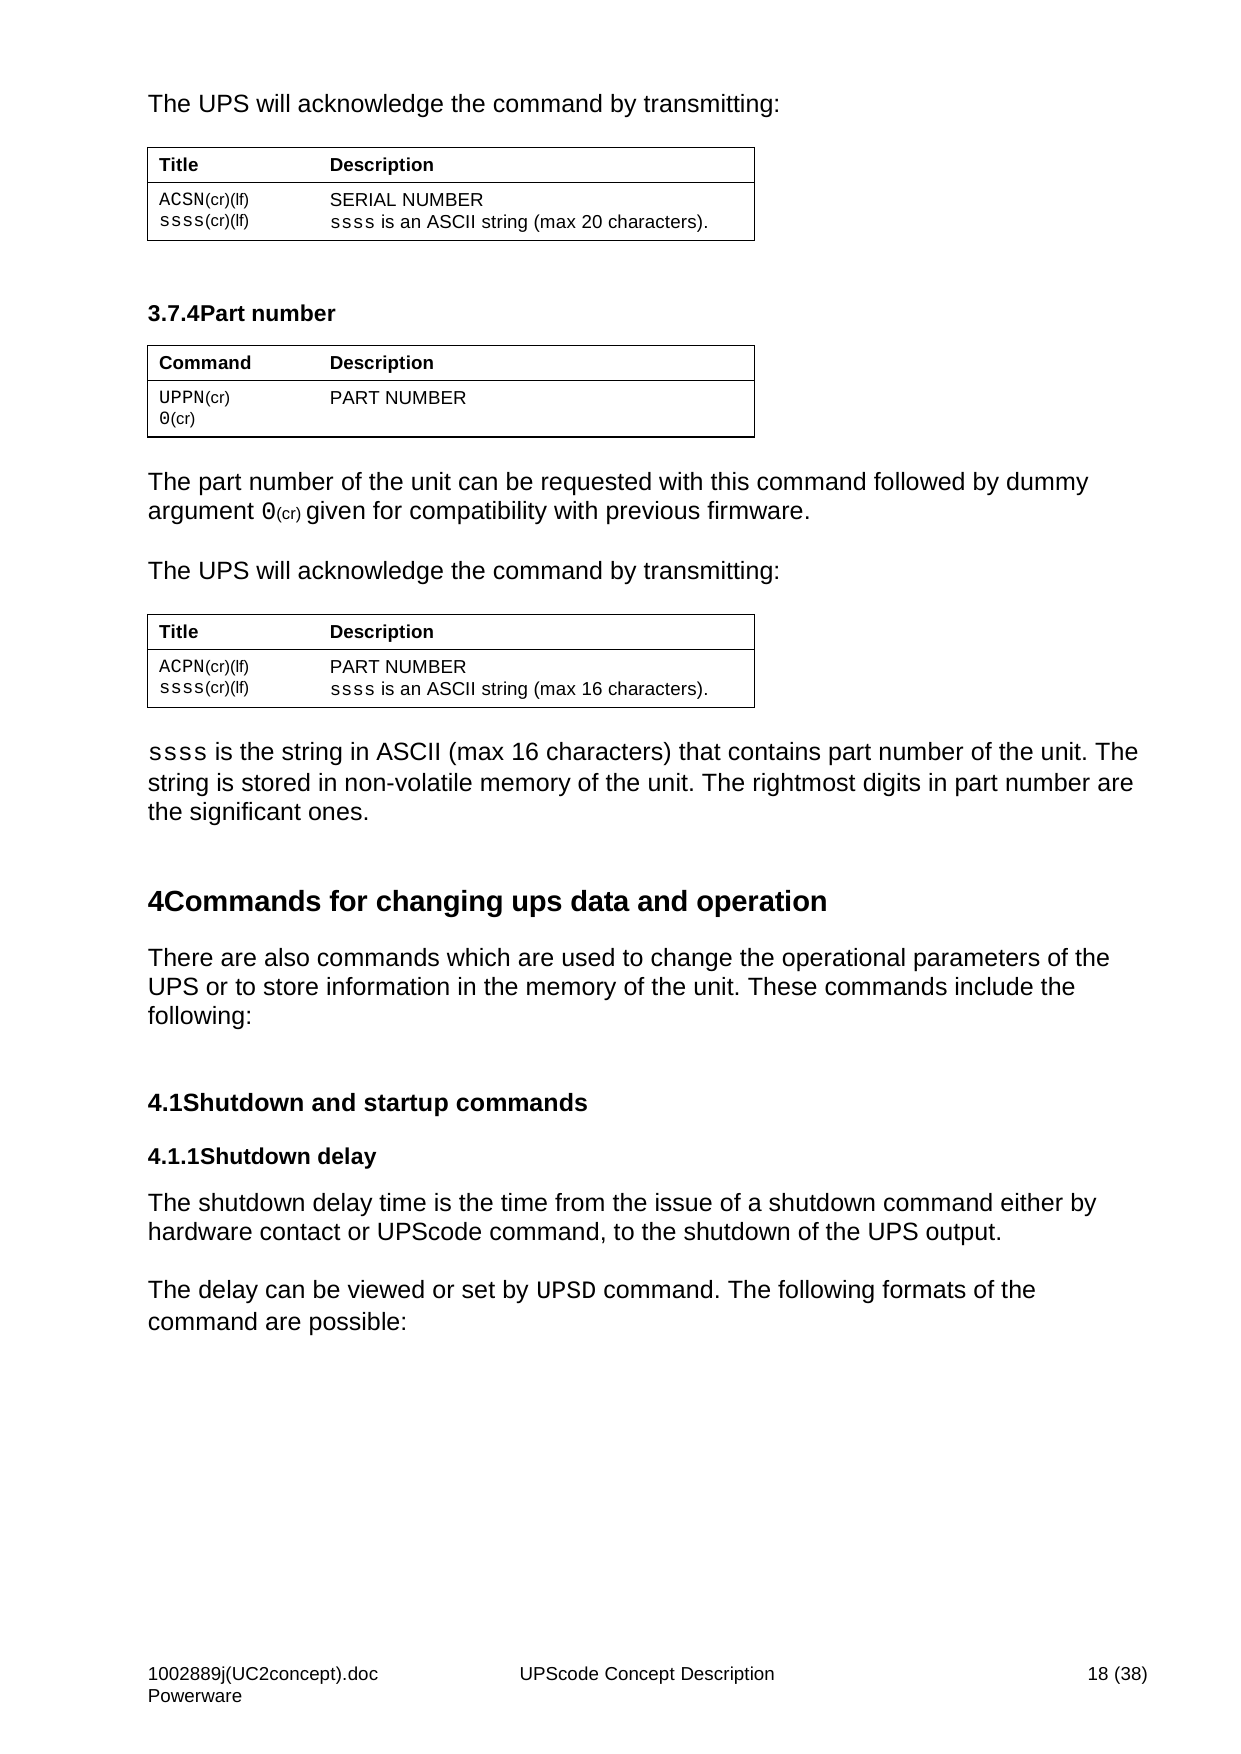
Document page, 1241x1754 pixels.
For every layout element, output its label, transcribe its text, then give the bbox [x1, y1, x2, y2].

table_cell ACSN(cr)(lf) ssss(cr)(lf) [148, 183, 318, 240]
table_cell PART NUMBER ssss is an ASCII string (max 16 characters). [318, 650, 754, 707]
table_header Description [318, 346, 754, 380]
text The UPS will acknowledge the command by transmitting: [148, 89, 1151, 118]
table_header Title [148, 615, 318, 649]
table_cell SERIAL NUMBER ssss is an ASCII string (max 20 characters). [318, 183, 754, 240]
text The delay can be viewed or set by UPSD command. The following formats of the command are possible: [148, 1275, 1151, 1335]
subtitle Part number [148, 299, 1151, 326]
text The shutdown delay time is the time from the issue of a shutdown command either by hardware contact or UPScode command, to the shutdown of the UPS output. [148, 1188, 1151, 1246]
table_header Command [148, 346, 318, 380]
text ssss is the string in ASCII (max 16 characters) that contains part number of the unit. The string is stored in non-volatile memory of the unit. The rightmost digits in part number are the significant ones. [148, 737, 1151, 826]
text There are also commands which are used to change the operational parameters of the UPS or to store information in the memory of the unit. These commands include the following: [148, 943, 1151, 1030]
subtitle Commands for changing ups data and operation [148, 884, 1151, 918]
subtitle Shutdown and startup commands [148, 1088, 1151, 1117]
text The UPS will acknowledge the command by transmitting: [148, 556, 1151, 585]
subtitle Shutdown delay [148, 1142, 1151, 1169]
table_header Description [318, 148, 754, 182]
table_header Description [318, 615, 754, 649]
table_cell PART NUMBER [318, 381, 754, 436]
table_header Title [148, 148, 318, 182]
table_cell ACPN(cr)(lf) ssss(cr)(lf) [148, 650, 318, 707]
table_cell UPPN(cr) 0(cr) [148, 381, 318, 436]
text The part number of the unit can be requested with this command followed by dummy argument 0(cr) given for compatibility with previous firmware. [148, 467, 1151, 527]
